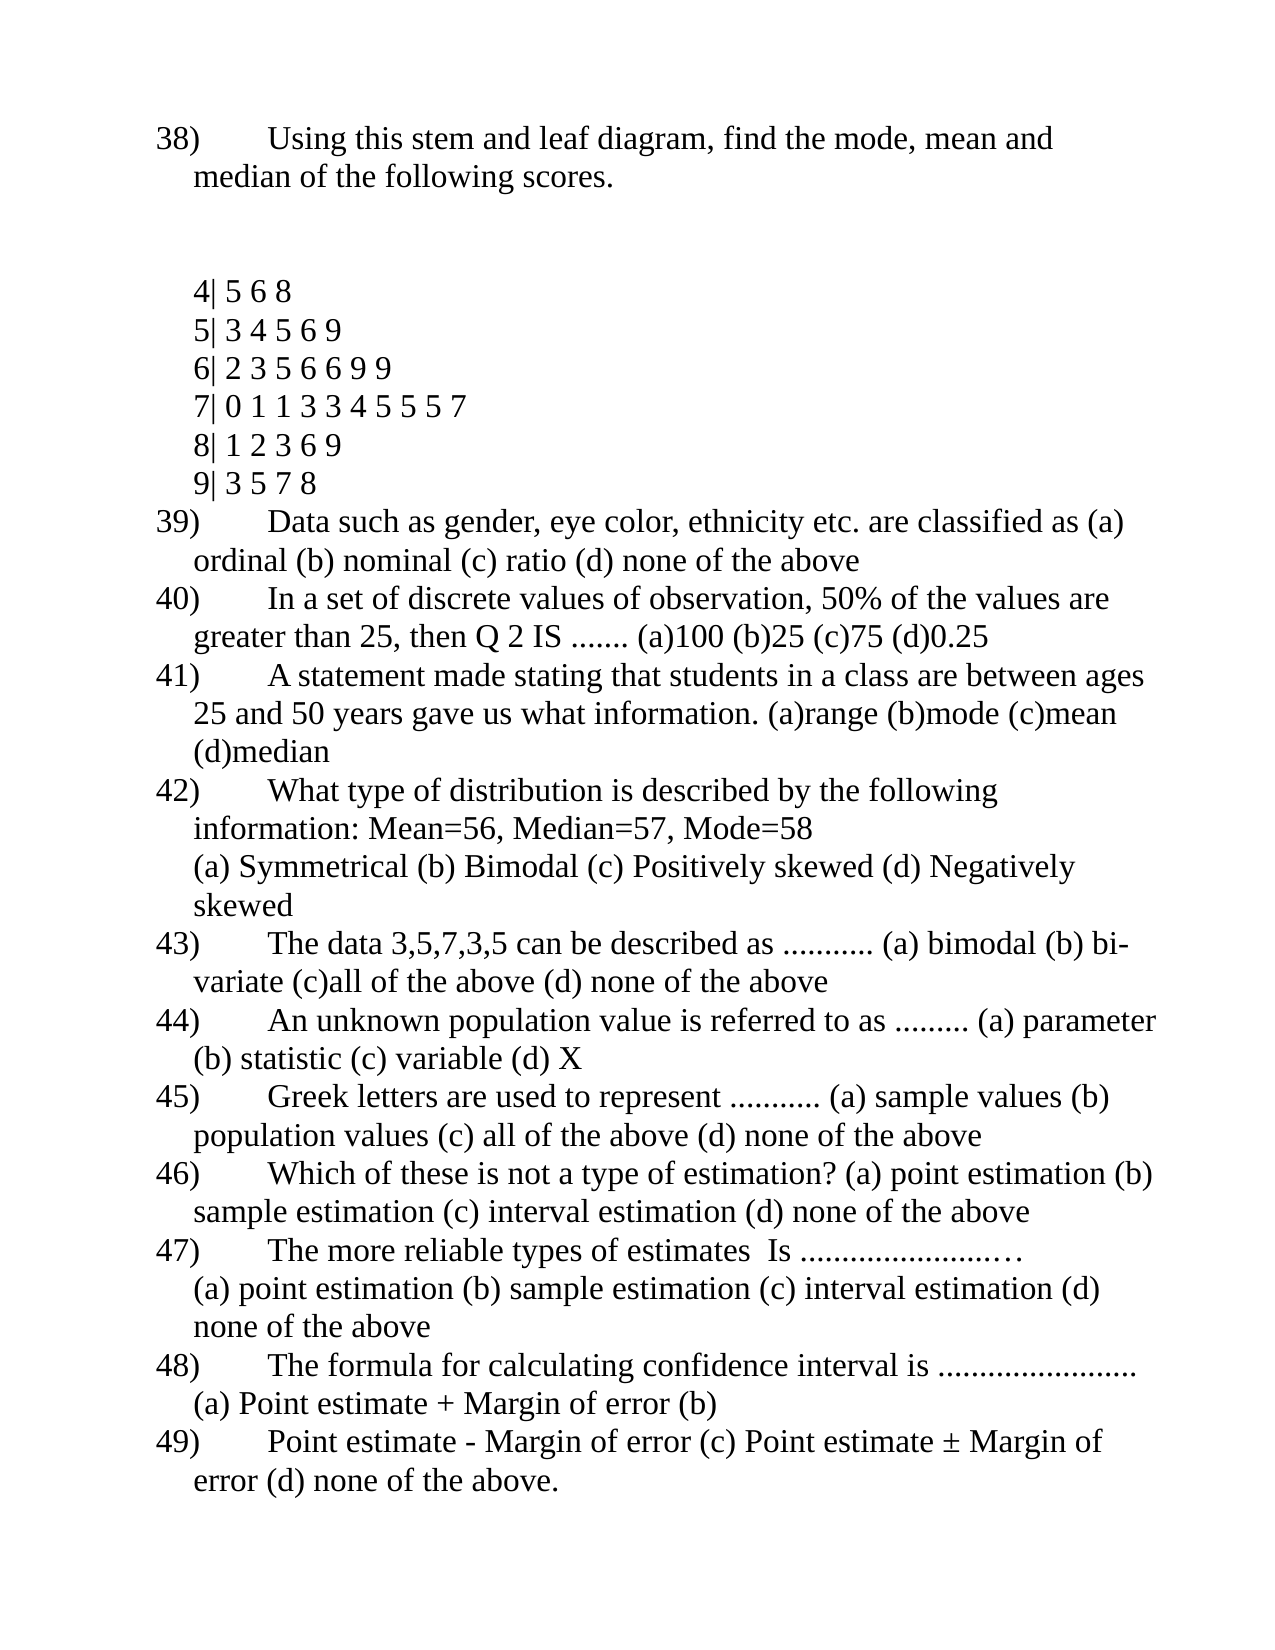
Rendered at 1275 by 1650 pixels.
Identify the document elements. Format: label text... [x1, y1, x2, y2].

list Point estimate - Margin of error (c) Point estimate ± Margin of error (d) none of the above. [156, 1421, 1157, 1498]
list (a) Symmetrical (b) Bimodal (c) Positively skewed (d) Negatively skewed [156, 846, 1157, 923]
list A statement made stating that students in a class are between ages 25 and 50 years gave us what information. (a)range (b)mode (c)mean (d)median [156, 655, 1157, 770]
list The formula for calculating confidence interval is ........................ (a) Point estimate + Margin of error (b) [156, 1345, 1157, 1421]
list (a) point estimation (b) sample estimation (c) interval estimation (d) none of the above [156, 1268, 1157, 1345]
list The data 3,5,7,3,5 can be described as ........... (a) bimodal (b) bi-variate (c)all of the above (d) none of the above [156, 923, 1157, 1000]
list The more reliable types of estimates Is .......................… [156, 1230, 1157, 1268]
list In a set of discrete values of observation, 50% of the values are greater than 25, then Q 2 IS ....... (a)100 (b)25 (c)75 (d)0.25 [156, 578, 1157, 655]
list 9| 3 5 7 8 [156, 463, 1157, 501]
list Which of these is not a type of estimation? (a) point estimation (b) sample estimation (c) interval estimation (d) none of the above [156, 1153, 1157, 1230]
list 4| 5 6 8 [156, 271, 1157, 310]
list Data such as gender, eye color, ethnicity etc. are classified as (a) ordinal (b) nominal (c) ratio (d) none of the above [156, 501, 1157, 578]
list Using this stem and leaf diagram, find the mode, mean and median of the following scores. [156, 118, 1157, 195]
list 6| 2 3 5 6 6 9 9 [156, 348, 1157, 386]
list 7| 0 1 1 3 3 4 5 5 5 7 [156, 386, 1157, 425]
list Greek letters are used to represent ........... (a) sample values (b) population values (c) all of the above (d) none of the above [156, 1076, 1157, 1153]
list An unknown population value is referred to as ......... (a) parameter (b) statistic (c) variable (d) X [156, 1000, 1157, 1076]
list 8| 1 2 3 6 9 [156, 425, 1157, 463]
list What type of distribution is described by the following information: Mean=56, Median=57, Mode=58 [156, 770, 1157, 846]
list 5| 3 4 5 6 9 [156, 310, 1157, 348]
